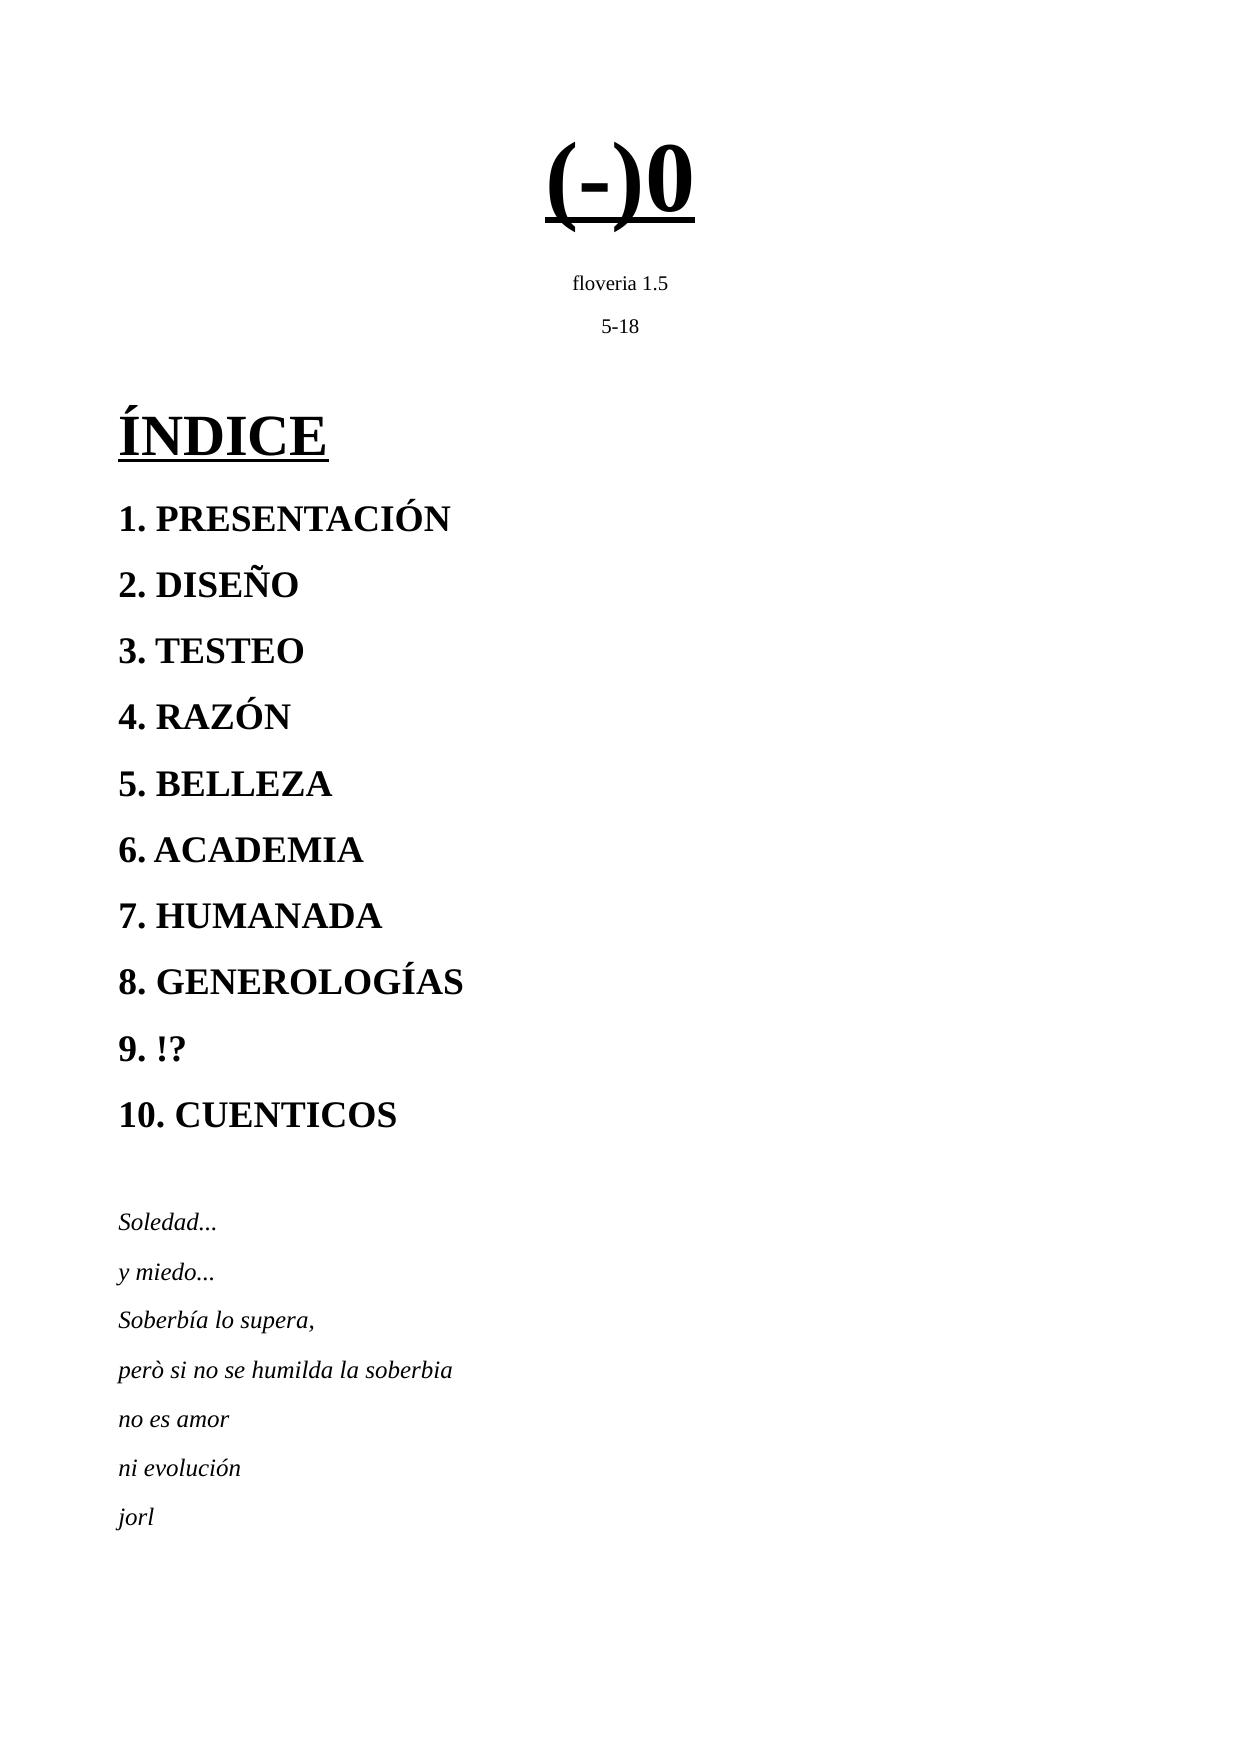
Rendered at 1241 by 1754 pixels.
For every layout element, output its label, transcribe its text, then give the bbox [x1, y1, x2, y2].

text ni evolución [118, 1453, 1122, 1482]
text floveria 1.5 [118, 271, 1122, 295]
text 2. DISEÑO [118, 562, 1122, 605]
text 6. ACADEMIA [118, 827, 1122, 870]
text jorl [118, 1502, 1122, 1531]
text 10. CUENTICOS [118, 1092, 1122, 1135]
text no es amor [118, 1404, 1122, 1432]
text 4. RAZÓN [118, 695, 1122, 738]
text (-)0 [118, 118, 1122, 233]
text Soledad... [118, 1207, 1122, 1236]
text ÍNDICE [118, 401, 1122, 468]
text Soberbía lo supera, [118, 1306, 1122, 1334]
text 9. !? [118, 1026, 1122, 1069]
text 1. PRESENTACIÓN [118, 496, 1122, 539]
text 7. HUMANADA [118, 893, 1122, 937]
text y miedo... [118, 1257, 1122, 1285]
text 5-18 [118, 314, 1122, 338]
text 3. TESTEO [118, 628, 1122, 672]
text 8. GENEROLOGÍAS [118, 960, 1122, 1003]
text però si no se humilda la soberbia [118, 1355, 1122, 1383]
text 5. BELLEZA [118, 761, 1122, 804]
